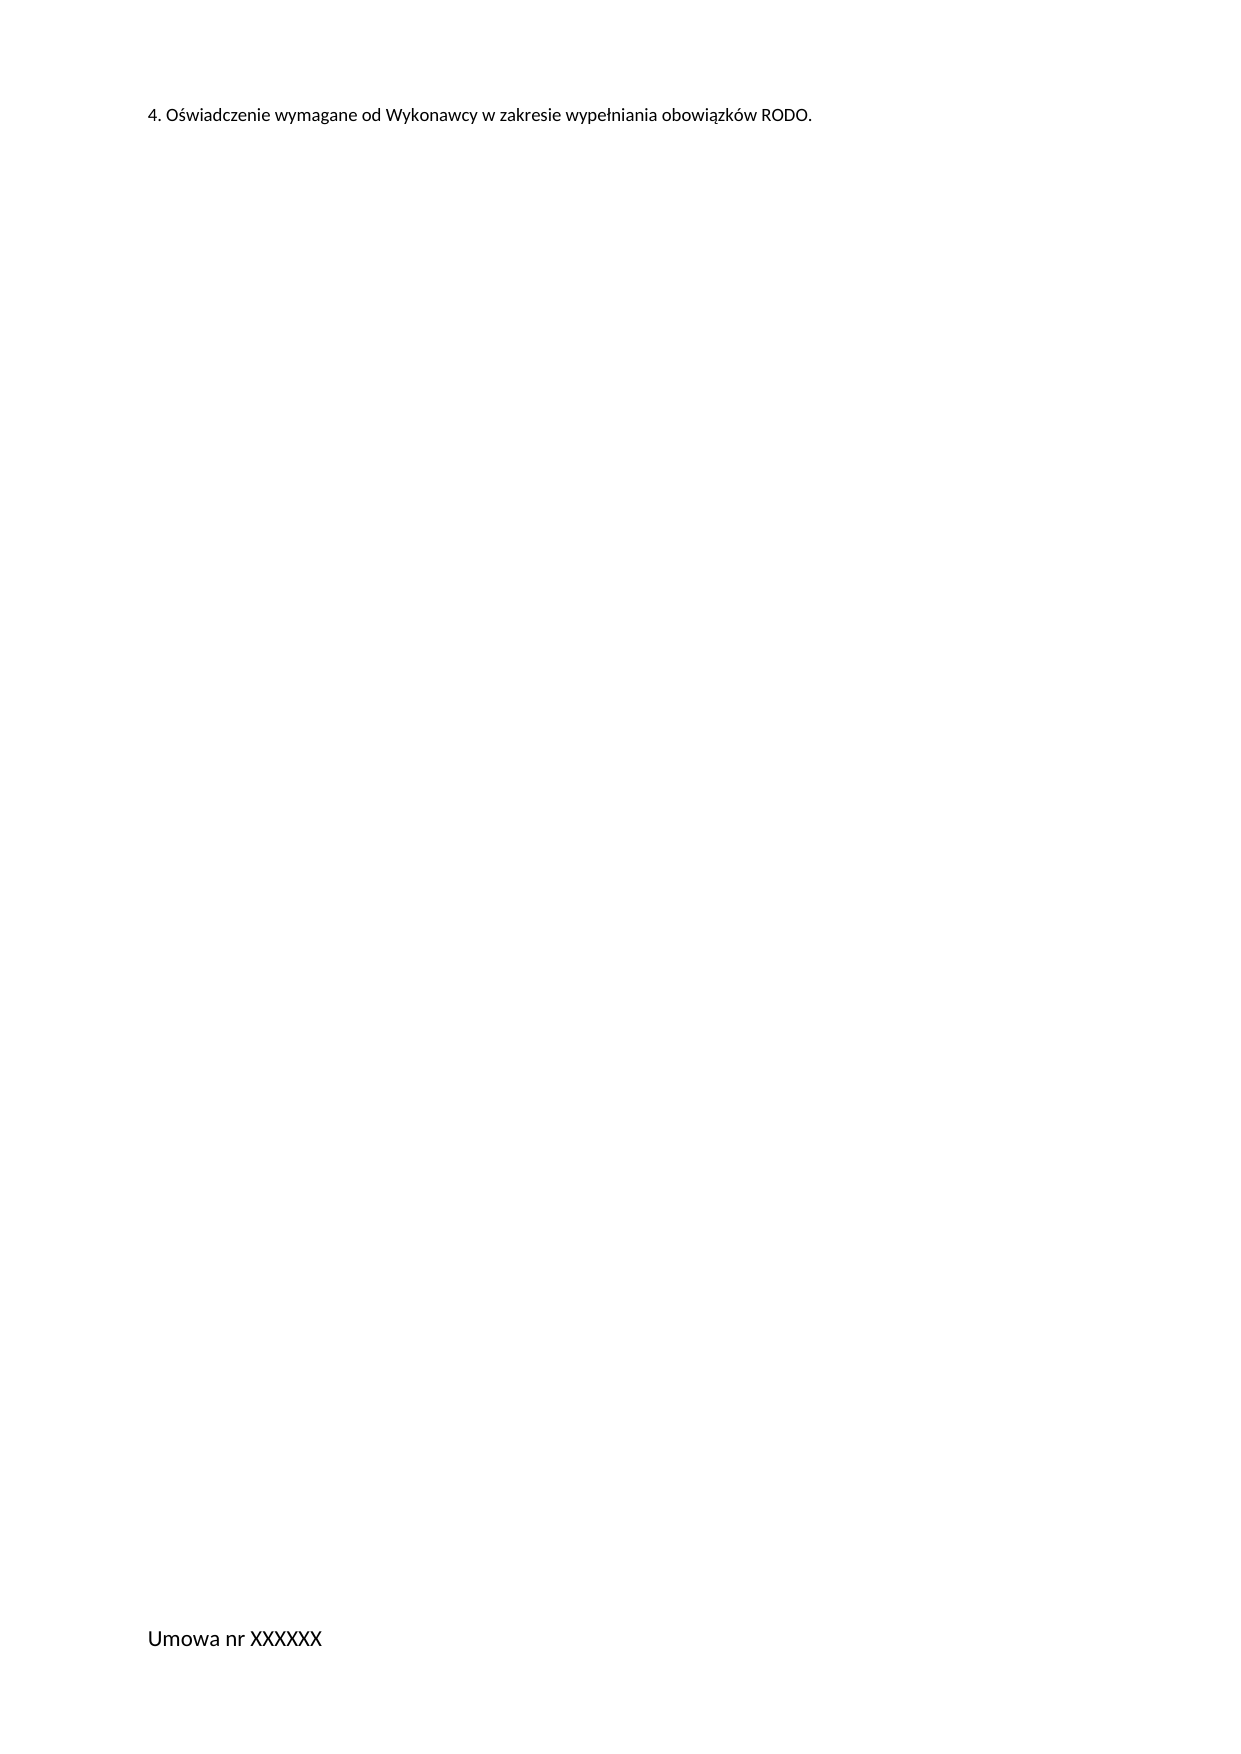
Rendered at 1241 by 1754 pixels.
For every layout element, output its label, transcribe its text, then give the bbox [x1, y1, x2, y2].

text 4. Oświadczenie wymagane od Wykonawcy w zakresie wypełniania obowiązków RODO. [148, 103, 1093, 126]
